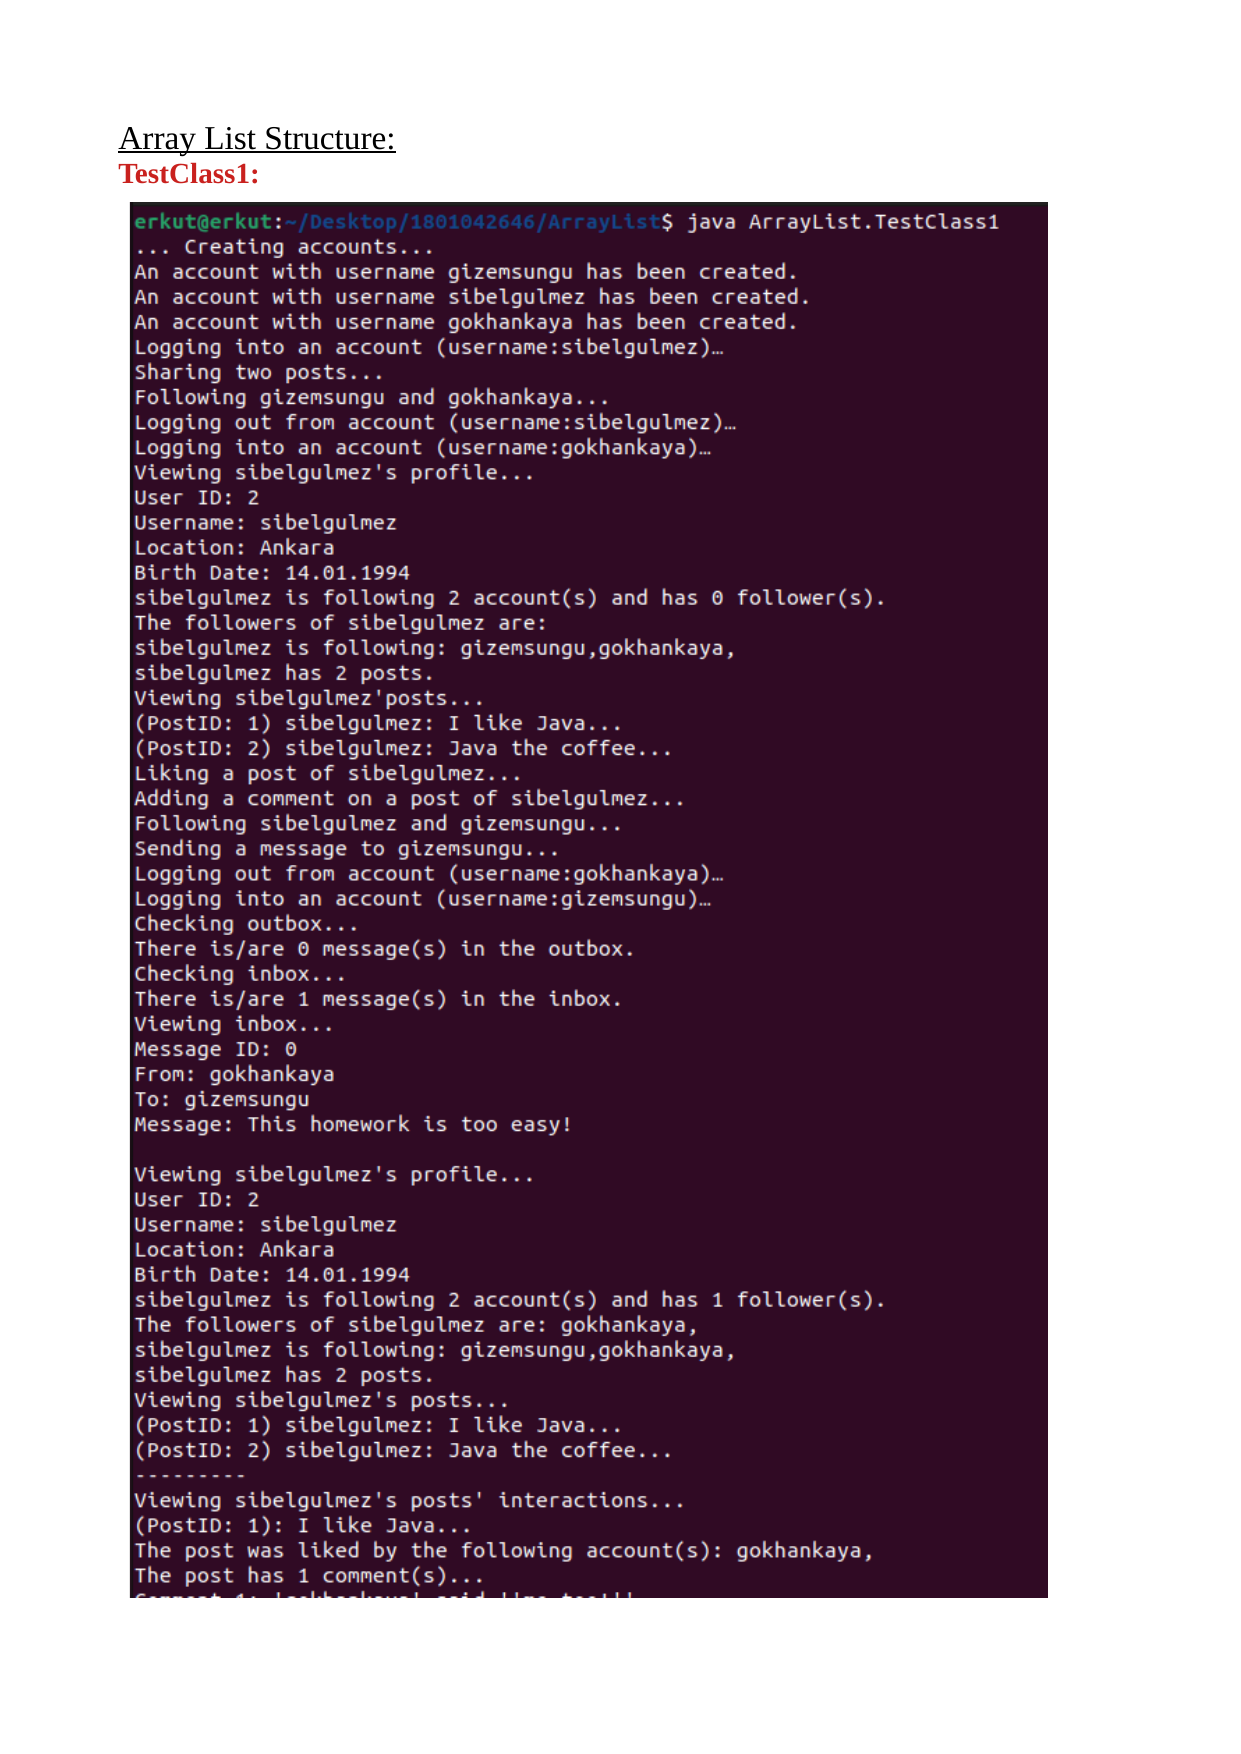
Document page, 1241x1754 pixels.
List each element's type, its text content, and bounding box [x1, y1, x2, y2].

picture [129, 202, 1048, 1598]
text Array List Structure: [118, 118, 1122, 156]
text TestClass1: [118, 156, 1122, 190]
